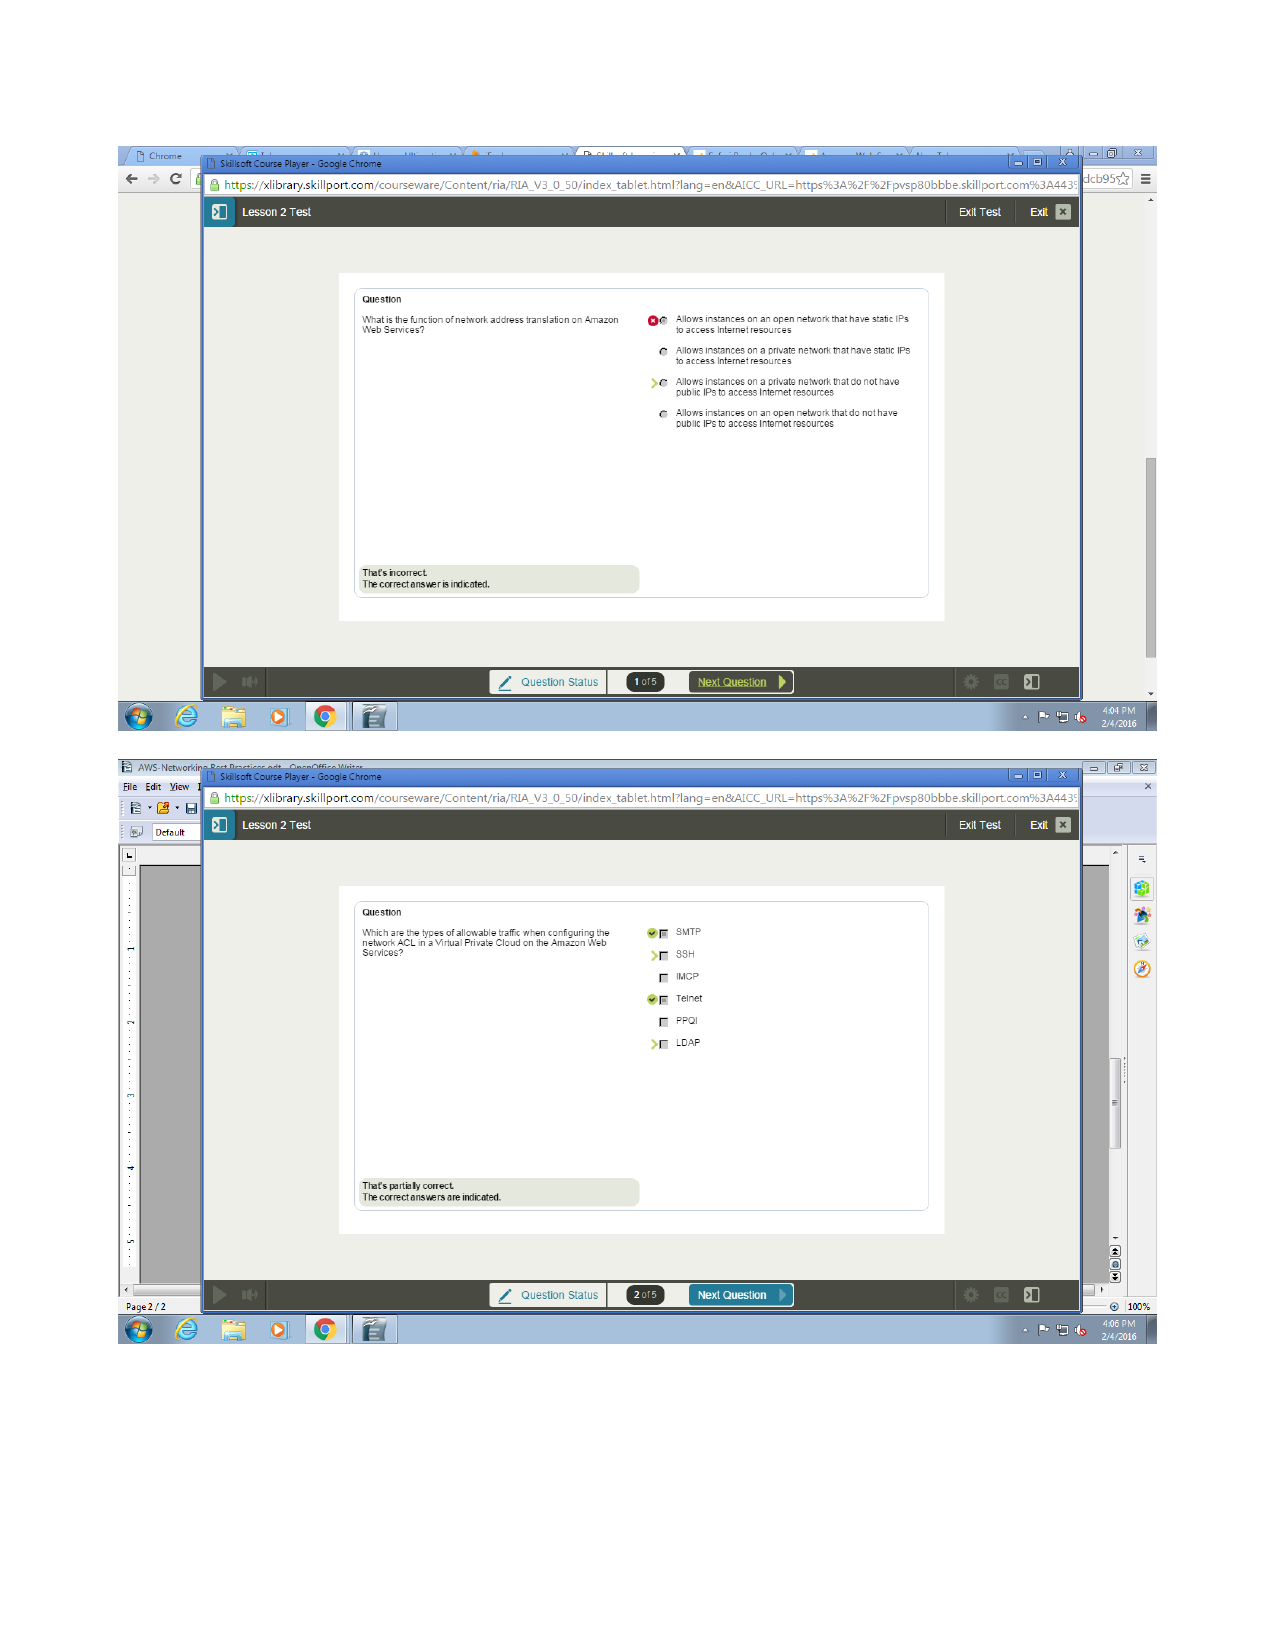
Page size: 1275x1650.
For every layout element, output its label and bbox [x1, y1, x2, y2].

picture [118, 759, 1157, 1344]
picture [118, 146, 1157, 731]
